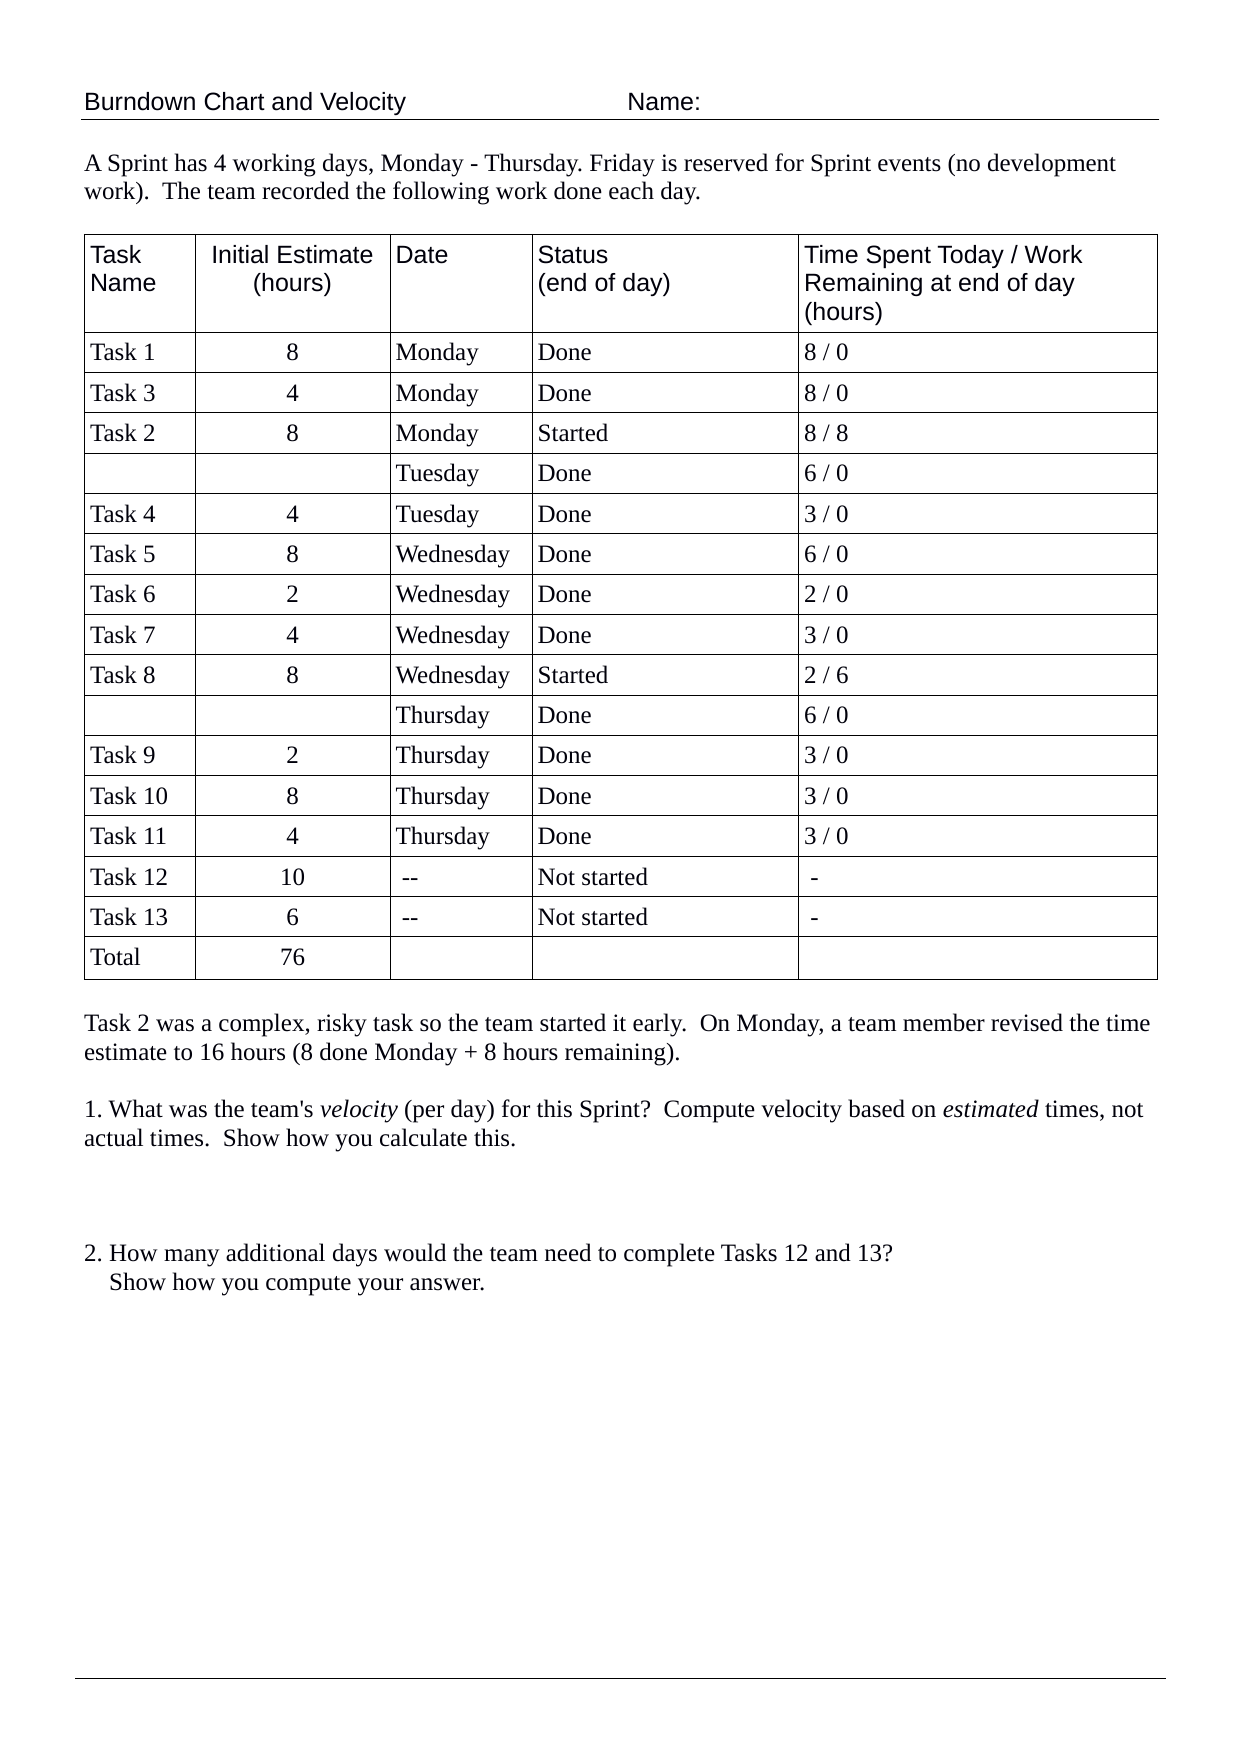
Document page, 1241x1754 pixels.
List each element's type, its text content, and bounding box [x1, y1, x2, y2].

table_cell 6 / 0 [799, 534, 1157, 573]
table_cell Done [533, 494, 798, 533]
table_cell Wednesday [391, 534, 532, 573]
table_cell Task 8 [85, 655, 195, 694]
table_cell Wednesday [391, 575, 532, 614]
table_cell 76 [196, 937, 390, 979]
table_header Time Spent Today / Work Remaining at end of day (hours) [799, 235, 1157, 332]
table_cell Not started [533, 857, 798, 896]
table_cell Task 10 [85, 776, 195, 815]
table_cell 2 [196, 575, 390, 614]
table_cell 8 [196, 413, 390, 453]
table_cell [391, 937, 532, 979]
table_cell Done [533, 333, 798, 372]
table_header Initial Estimate (hours) [196, 235, 390, 332]
table_cell 8 / 0 [799, 333, 1157, 372]
table_cell Tuesday [391, 454, 532, 493]
table_cell - [799, 897, 1157, 936]
text A Sprint has 4 working days, Monday - Thursday. Friday is reserved for Sprint events (no development work). The team recorded the following work done each day. [84, 148, 1157, 205]
table_cell 3 / 0 [799, 776, 1157, 815]
table_cell 8 [196, 776, 390, 815]
text 2. How many additional days would the team need to complete Tasks 12 and 13? Show how you compute your answer. [84, 1238, 1157, 1296]
table_cell [85, 454, 195, 493]
table_cell Task 7 [85, 615, 195, 654]
table_cell 2 / 6 [799, 655, 1157, 694]
table_cell 8 [196, 534, 390, 573]
table_cell Done [533, 534, 798, 573]
table_cell Monday [391, 333, 532, 372]
table_cell 8 [196, 333, 390, 372]
table_cell [85, 696, 195, 735]
table_cell 6 / 0 [799, 454, 1157, 493]
table_cell Done [533, 736, 798, 775]
table_cell 8 / 8 [799, 413, 1157, 453]
table_cell 8 [196, 655, 390, 694]
table_cell Started [533, 413, 798, 453]
table_cell Done [533, 696, 798, 735]
table_cell Total [85, 937, 195, 979]
table_header Task Name [85, 235, 195, 332]
table_cell 3 / 0 [799, 494, 1157, 533]
table_cell Wednesday [391, 615, 532, 654]
table_cell Task 11 [85, 816, 195, 856]
table_cell Task 12 [85, 857, 195, 896]
table_cell Thursday [391, 736, 532, 775]
table_cell Task 13 [85, 897, 195, 936]
table_cell Task 4 [85, 494, 195, 533]
table_cell 6 / 0 [799, 696, 1157, 735]
table_cell Done [533, 816, 798, 856]
table_cell 4 [196, 816, 390, 856]
table_cell 3 / 0 [799, 736, 1157, 775]
table_cell Not started [533, 897, 798, 936]
table_cell 4 [196, 615, 390, 654]
table_header Date [391, 235, 532, 332]
table_cell Thursday [391, 696, 532, 735]
table_cell Task 6 [85, 575, 195, 614]
text 1. What was the team's velocity (per day) for this Sprint? Compute velocity based on estimated times, not actual times. Show how you calculate this. [84, 1094, 1157, 1152]
table_cell Done [533, 776, 798, 815]
table_cell 6 [196, 897, 390, 936]
table_cell Task 5 [85, 534, 195, 573]
table_cell Done [533, 454, 798, 493]
table_cell Task 9 [85, 736, 195, 775]
table_cell -- [391, 857, 532, 896]
table_cell Wednesday [391, 655, 532, 694]
table_cell Started [533, 655, 798, 694]
table_cell Task 2 [85, 413, 195, 453]
table_cell [799, 937, 1157, 979]
table_cell [533, 937, 798, 979]
table_cell Monday [391, 413, 532, 453]
table_cell 8 / 0 [799, 373, 1157, 412]
table_header Status (end of day) [533, 235, 798, 332]
table_cell [196, 454, 390, 493]
text Task 2 was a complex, risky task so the team started it early. On Monday, a team member revised the time estimate to 16 hours (8 done Monday + 8 hours remaining). [84, 1008, 1157, 1066]
table_cell [196, 696, 390, 735]
table_cell Thursday [391, 776, 532, 815]
table_cell Thursday [391, 816, 532, 856]
table_cell -- [391, 897, 532, 936]
table_cell Tuesday [391, 494, 532, 533]
table_cell Done [533, 575, 798, 614]
table_cell 3 / 0 [799, 615, 1157, 654]
table_cell 2 [196, 736, 390, 775]
table_cell 4 [196, 494, 390, 533]
table_cell 2 / 0 [799, 575, 1157, 614]
table_cell 10 [196, 857, 390, 896]
table_cell Done [533, 373, 798, 412]
table_cell Task 1 [85, 333, 195, 372]
table_cell 4 [196, 373, 390, 412]
table_cell Monday [391, 373, 532, 412]
table_cell - [799, 857, 1157, 896]
table_cell Task 3 [85, 373, 195, 412]
table_cell Done [533, 615, 798, 654]
table_cell 3 / 0 [799, 816, 1157, 856]
